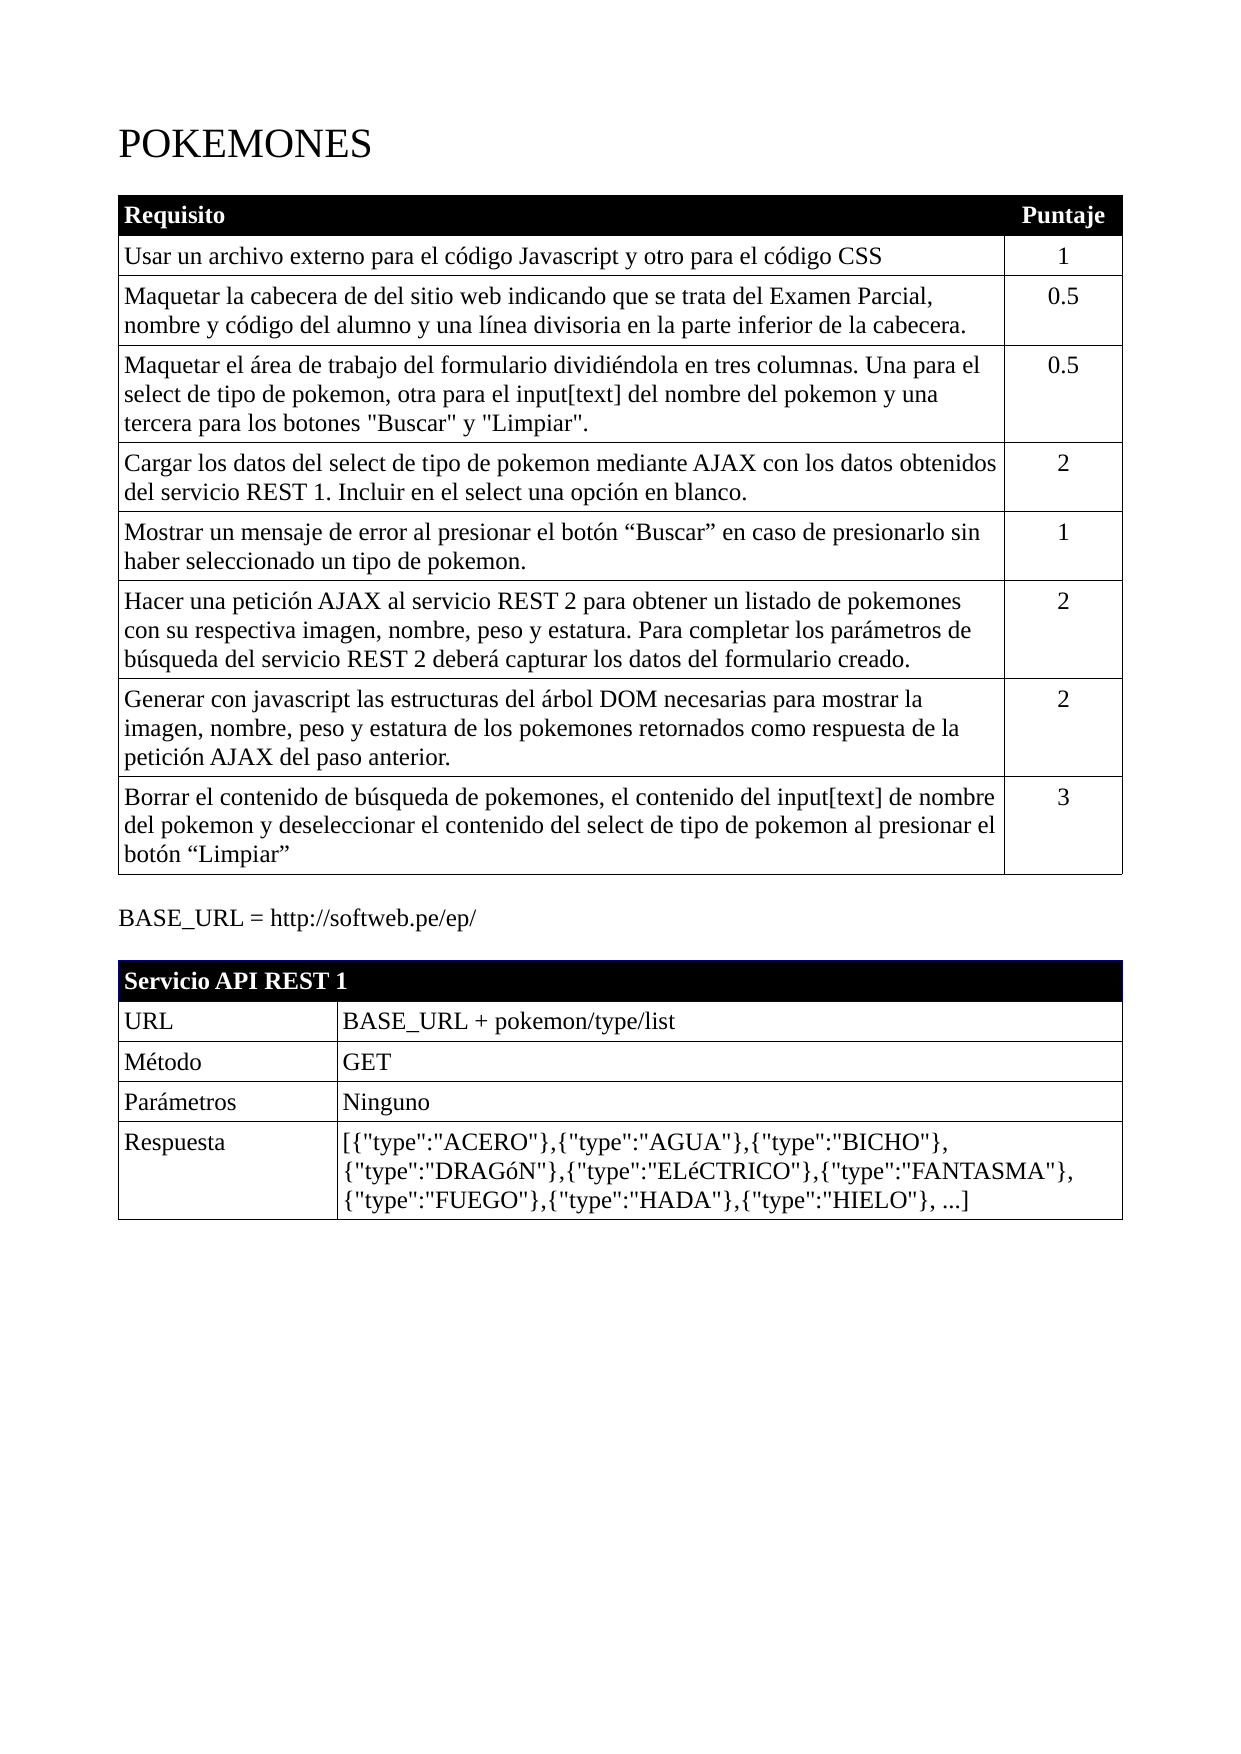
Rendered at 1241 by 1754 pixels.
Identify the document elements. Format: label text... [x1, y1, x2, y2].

table_cell Generar con javascript las estructuras del árbol DOM necesarias para mostrar la imagen, nombre, peso y estatura de los pokemones retornados como respuesta de la petición AJAX del paso anterior. [119, 679, 1004, 776]
table_cell GET [338, 1042, 1122, 1081]
table_cell 2 [1005, 679, 1122, 776]
table_cell 2 [1005, 581, 1122, 678]
table_cell Mostrar un mensaje de error al presionar el botón “Buscar” en caso de presionarlo sin haber seleccionado un tipo de pokemon. [119, 512, 1004, 580]
table_cell Maquetar el área de trabajo del formulario dividiéndola en tres columnas. Una para el select de tipo de pokemon, otra para el input[text] del nombre del pokemon y una tercera para los botones "Buscar" y "Limpiar". [119, 346, 1004, 442]
table_cell Cargar los datos del select de tipo de pokemon mediante AJAX con los datos obtenidos del servicio REST 1. Incluir en el select una opción en blanco. [119, 443, 1004, 511]
table_cell 0.5 [1005, 346, 1122, 442]
table_header Servicio API REST 1 [119, 961, 1122, 1001]
table_cell 0.5 [1005, 276, 1122, 344]
table_cell Parámetros [119, 1082, 337, 1121]
table_cell Ninguno [338, 1082, 1122, 1121]
table_cell 3 [1005, 777, 1122, 874]
text BASE_URL = http://softweb.pe/ep/ [118, 903, 1122, 931]
table_cell Método [119, 1042, 337, 1081]
table_cell Maquetar la cabecera de del sitio web indicando que se trata del Examen Parcial, nombre y código del alumno y una línea divisoria en la parte inferior de la cabecera. [119, 276, 1004, 344]
table_cell Usar un archivo externo para el código Javascript y otro para el código CSS [119, 236, 1004, 275]
table_header Puntaje [1005, 196, 1122, 235]
table_cell [{"type":"ACERO"},{"type":"AGUA"},{"type":"BICHO"},{"type":"DRAGóN"},{"type":"ELéCTRICO"},{"type":"FANTASMA"},{"type":"FUEGO"},{"type":"HADA"},{"type":"HIELO"}, ...] [338, 1122, 1122, 1219]
table_cell BASE_URL + pokemon/type/list [338, 1002, 1122, 1041]
table_cell Respuesta [119, 1122, 337, 1219]
table_cell 1 [1005, 236, 1122, 275]
table_cell 1 [1005, 512, 1122, 580]
table_cell URL [119, 1002, 337, 1041]
table_cell Borrar el contenido de búsqueda de pokemones, el contenido del input[text] de nombre del pokemon y deseleccionar el contenido del select de tipo de pokemon al presionar el botón “Limpiar” [119, 777, 1004, 874]
table_header Requisito [119, 196, 1004, 235]
table_cell Hacer una petición AJAX al servicio REST 2 para obtener un listado de pokemones con su respectiva imagen, nombre, peso y estatura. Para completar los parámetros de búsqueda del servicio REST 2 deberá capturar los datos del formulario creado. [119, 581, 1004, 678]
table_cell 2 [1005, 443, 1122, 511]
text POKEMONES [118, 118, 1122, 166]
